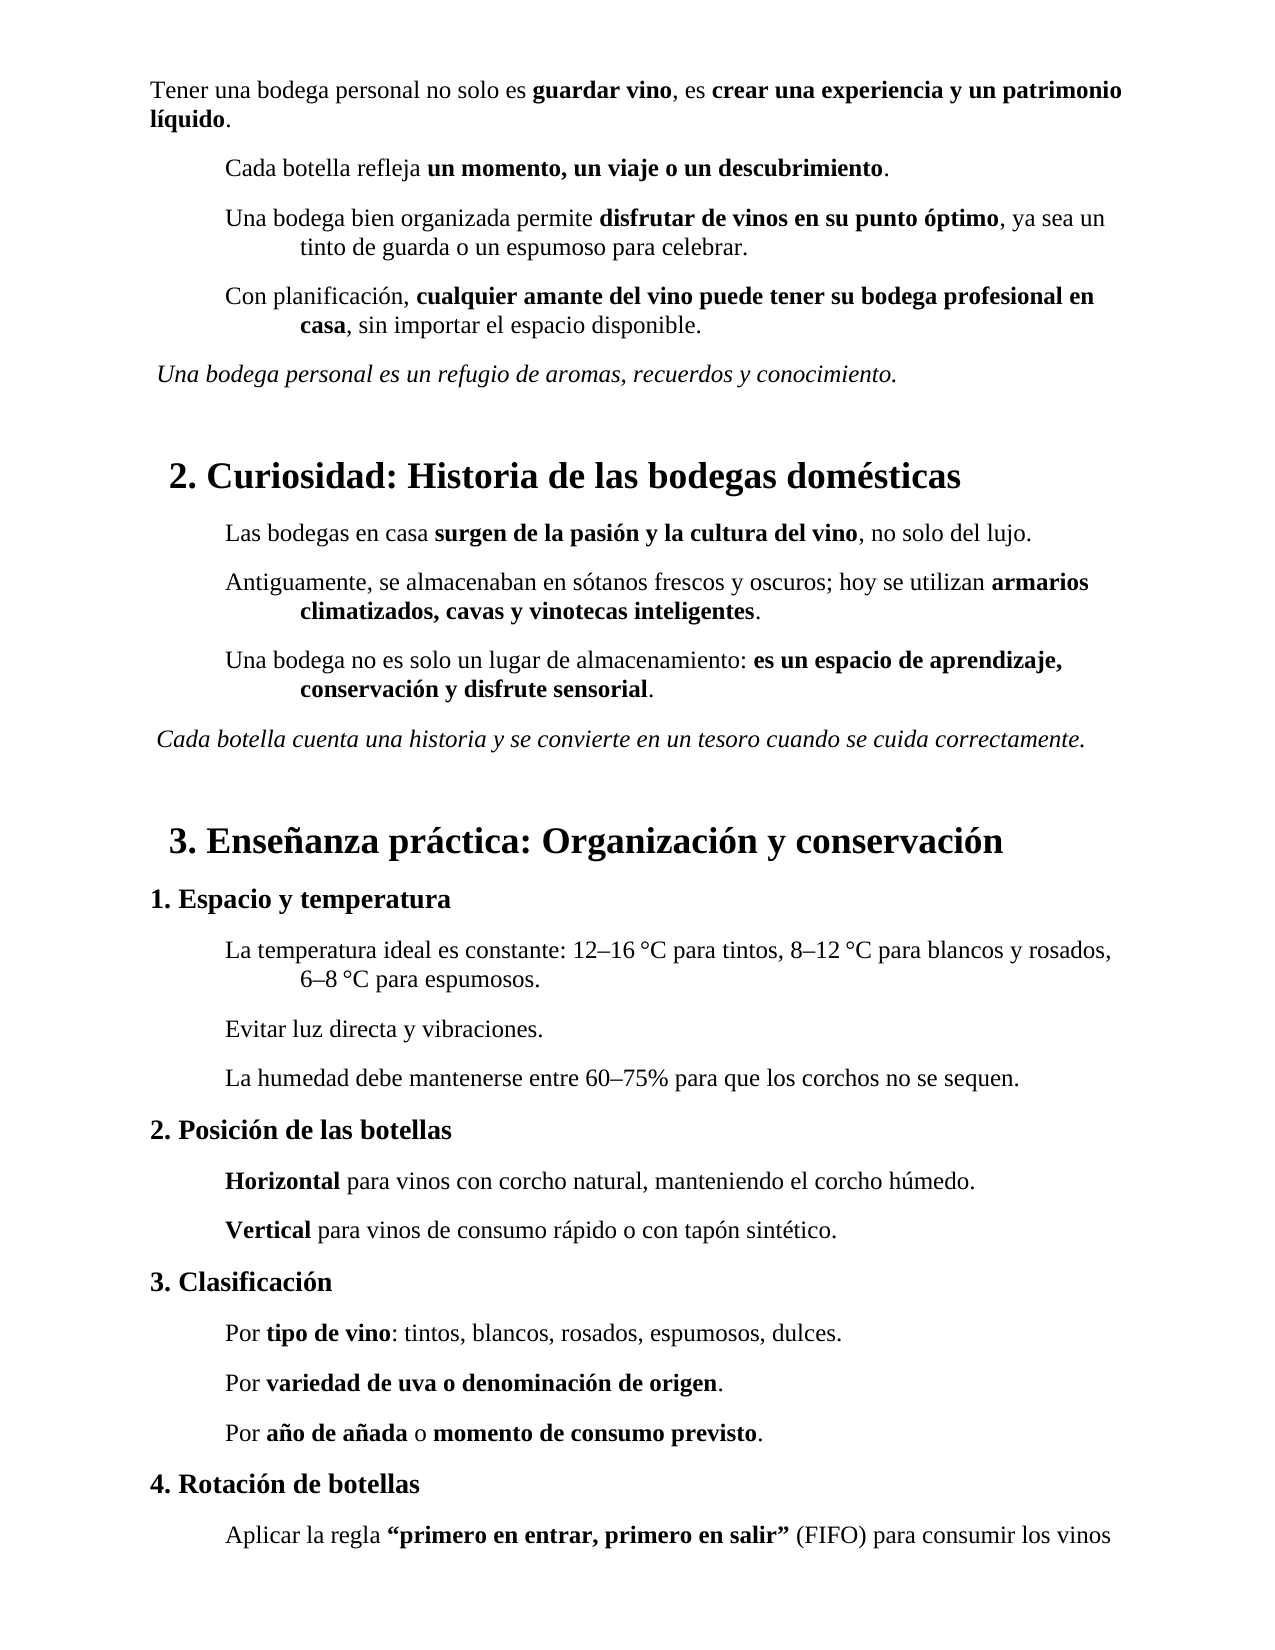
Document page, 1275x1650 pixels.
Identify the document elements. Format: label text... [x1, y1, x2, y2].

text Una bodega personal es un refugio de aromas, recuerdos y conocimiento. [150, 359, 1125, 388]
list Evitar luz directa y vibraciones. [187, 1014, 1125, 1042]
list La humedad debe mantenerse entre 60–75% para que los corchos no se sequen. [187, 1063, 1125, 1092]
list Horizontal para vinos con corcho natural, manteniendo el corcho húmedo. [187, 1166, 1125, 1195]
list Por año de añada o momento de consumo previsto. [187, 1418, 1125, 1446]
text Tener una bodega personal no solo es guardar vino, es crear una experiencia y un patrimonio líquido. [150, 75, 1125, 132]
list Una bodega no es solo un lugar de almacenamiento: es un espacio de aprendizaje, conservación y disfrute sensorial. [187, 646, 1125, 703]
list Las bodegas en casa surgen de la pasión y la cultura del vino, no solo del lujo. [187, 518, 1125, 546]
list La temperatura ideal es constante: 12–16 °C para tintos, 8–12 °C para blancos y rosados, 6–8 °C para espumosos. [187, 935, 1125, 993]
text 3. Clasificación [150, 1265, 1125, 1298]
list Antiguamente, se almacenaban en sótanos frescos y oscuros; hoy se utilizan armarios climatizados, cavas y vinotecas inteligentes. [187, 567, 1125, 625]
text 4. Rotación de botellas [150, 1467, 1125, 1499]
list Cada botella refleja un momento, un viaje o un descubrimiento. [187, 153, 1125, 182]
text 2. Curiosidad: Historia de las bodegas domésticas [150, 454, 1125, 497]
text 3. Enseñanza práctica: Organización y conservación [150, 818, 1125, 861]
text Cada botella cuenta una historia y se convierte en un tesoro cuando se cuida correctamente. [150, 724, 1125, 753]
text 2. Posición de las botellas [150, 1113, 1125, 1145]
list Una bodega bien organizada permite disfrutar de vinos en su punto óptimo, ya sea un tinto de guarda o un espumoso para celebrar. [187, 203, 1125, 260]
list Aplicar la regla “primero en entrar, primero en salir” (FIFO) para consumir los vinos [187, 1520, 1125, 1549]
list Con planificación, cualquier amante del vino puede tener su bodega profesional en casa, sin importar el espacio disponible. [187, 281, 1125, 339]
text 1. Espacio y temperatura [150, 882, 1125, 914]
list Por tipo de vino: tintos, blancos, rosados, espumosos, dulces. [187, 1318, 1125, 1347]
list Vertical para vinos de consumo rápido o con tapón sintético. [187, 1216, 1125, 1244]
list Por variedad de uva o denominación de origen. [187, 1368, 1125, 1397]
